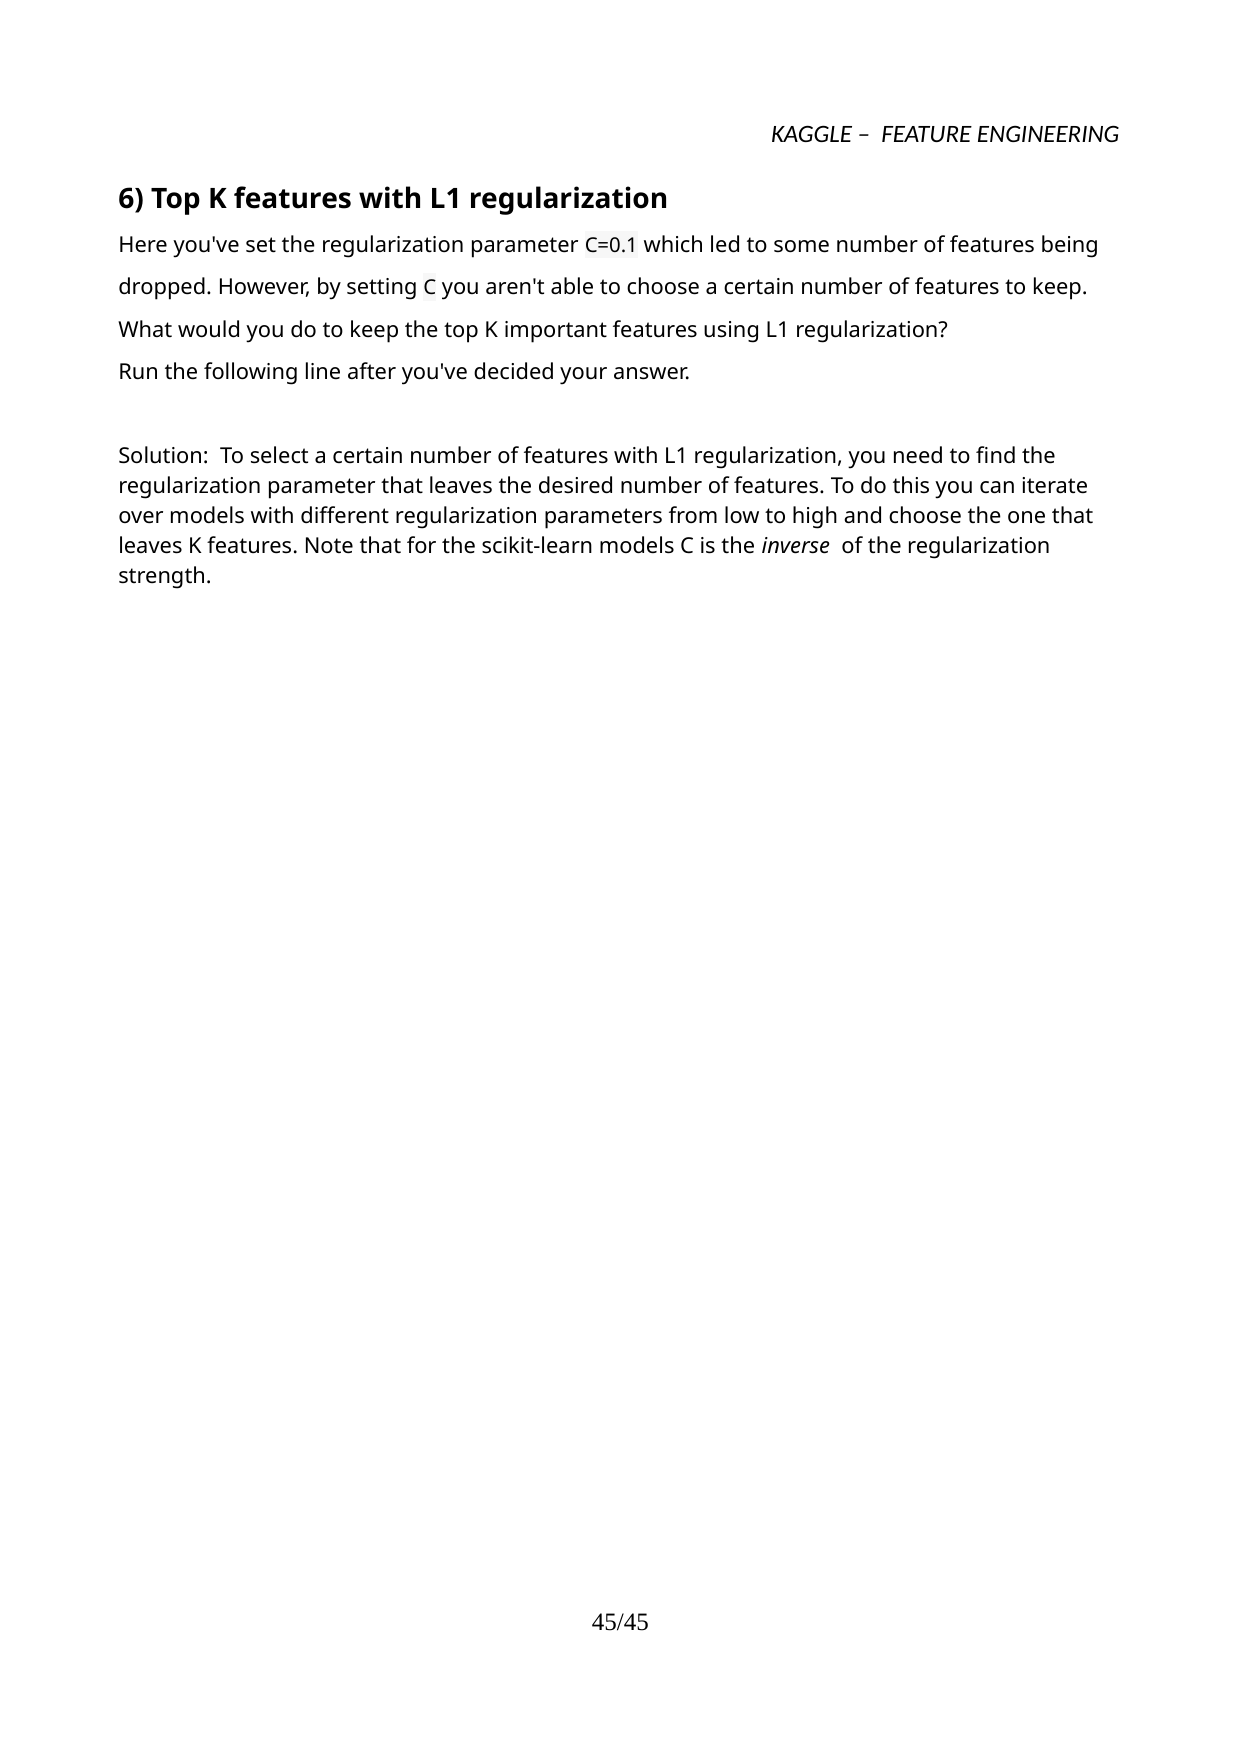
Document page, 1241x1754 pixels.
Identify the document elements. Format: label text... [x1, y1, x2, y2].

subtitle 6) Top K features with L1 regularization [118, 178, 1122, 216]
text Solution: To select a certain number of features with L1 regularization, you need to find the regularization parameter that leaves the desired number of features. To do this you can iterate over models with different regularization parameters from low to high and choose the one that leaves K features. Note that for the scikit-learn models C is the inverse of the regularization strength. [118, 440, 1122, 589]
text Run the following line after you've decided your answer. [118, 356, 1122, 386]
text Here you've set the regularization parameter C=0.1 which led to some number of features being dropped. However, by setting C you aren't able to choose a certain number of features to keep. What would you do to keep the top K important features using L1 regularization? [118, 229, 1122, 343]
